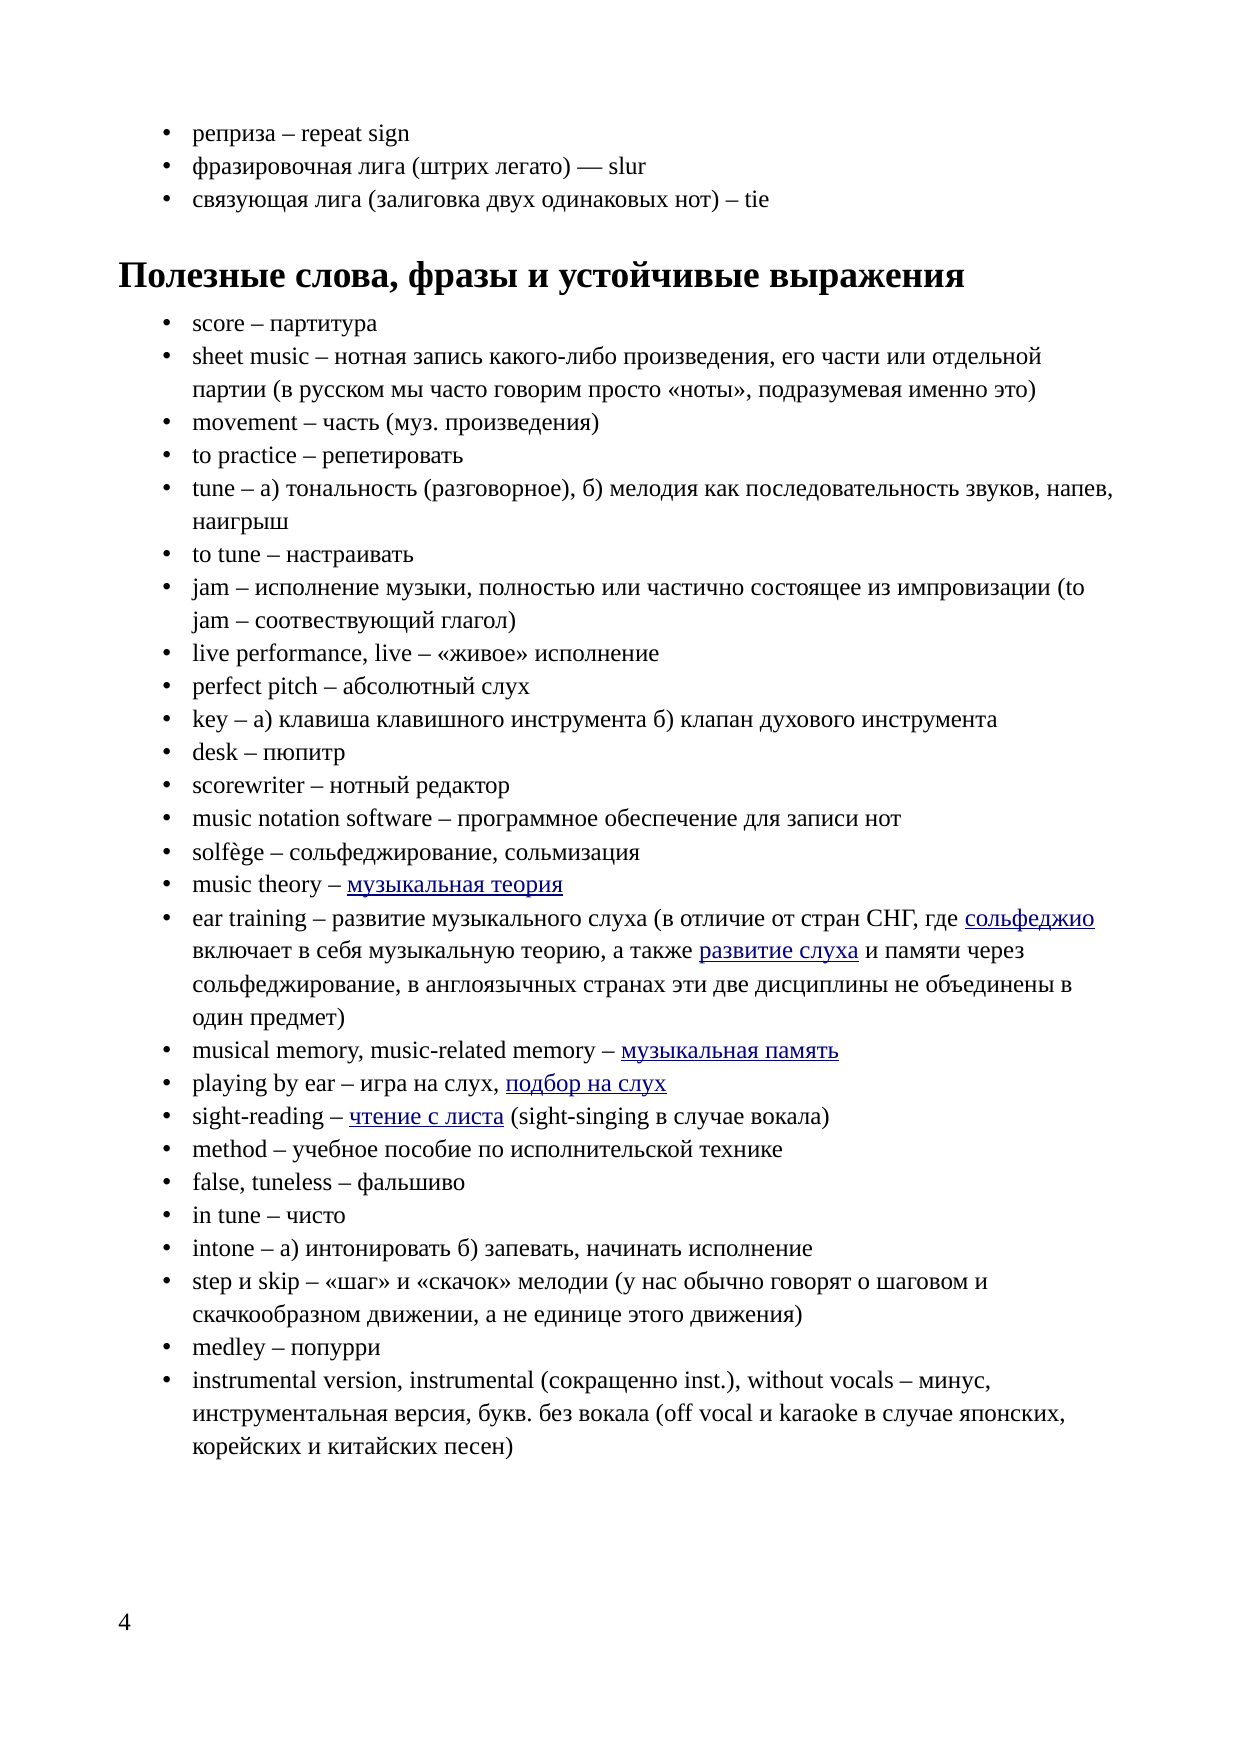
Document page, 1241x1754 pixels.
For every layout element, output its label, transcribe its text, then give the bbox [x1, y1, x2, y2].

subtitle Полезные слова, фразы и устойчивые выражения [118, 253, 1122, 296]
list to practice – репетировать [162, 440, 1122, 469]
list ear training – развитие музыкального слуха (в отличие от стран СНГ, где сольфеджио включает в себя музыкальную теорию, а также развитие слуха и памяти через сольфеджирование, в англоязычных странах эти две дисциплины не объединены в один предмет) [162, 903, 1122, 1030]
list step и skip – «шаг» и «скачок» мелодии (у нас обычно говорят о шаговом и скачкообразном движении, а не единице этого движения) [162, 1266, 1122, 1328]
list scorewriter – нотный редактор [162, 771, 1122, 799]
list tune – а) тональность (разговорное), б) мелодия как последовательность звуков, напев, наигрыш [162, 473, 1122, 535]
list jam – исполнение музыки, полностью или частично состоящее из импровизации (to jam – соотвествующий глагол) [162, 572, 1122, 634]
list perfect pitch – абсолютный слух [162, 671, 1122, 700]
list playing by ear – игра на слух, подбор на слух [162, 1068, 1122, 1096]
list movement – часть (муз. произведения) [162, 407, 1122, 436]
list связующая лига (залиговка двух одинаковых нот) – tie [162, 184, 1122, 213]
list to tune – настраивать [162, 539, 1122, 568]
list desk – пюпитр [162, 737, 1122, 766]
list реприза – repeat sign [162, 118, 1122, 147]
list solfège – сольфеджирование, сольмизация [162, 837, 1122, 865]
list music theory – музыкальная теория [162, 869, 1122, 898]
list score – партитура [162, 308, 1122, 337]
list medley – попурри [162, 1332, 1122, 1361]
list sheet music – нотная запись какого-либо произведения, его части или отдельной партии (в русском мы часто говорим просто «ноты», подразумевая именно это) [162, 341, 1122, 403]
list music notation software – программное обеспечение для записи нот [162, 803, 1122, 832]
list false, tuneless – фальшиво [162, 1167, 1122, 1196]
list live performance, live – «живое» исполнение [162, 638, 1122, 667]
list musical memory, music-related memory – музыкальная память [162, 1035, 1122, 1063]
list method – учебное пособие по исполнительской технике [162, 1134, 1122, 1162]
list intone – а) интонировать б) запевать, начинать исполнение [162, 1233, 1122, 1262]
list key – а) клавиша клавишного инструмента б) клапан духового инструмента [162, 704, 1122, 733]
list instrumental version, instrumental (сокращенно inst.), without vocals – минус, инструментальная версия, букв. без вокала (off vocal и karaoke в случае японских, корейских и китайских песен) [162, 1365, 1122, 1460]
list фразировочная лига (штрих легато) — slur [162, 151, 1122, 180]
list sight-reading – чтение с листа (sight-singing в случае вокала) [162, 1101, 1122, 1129]
list in tune – чисто [162, 1200, 1122, 1228]
